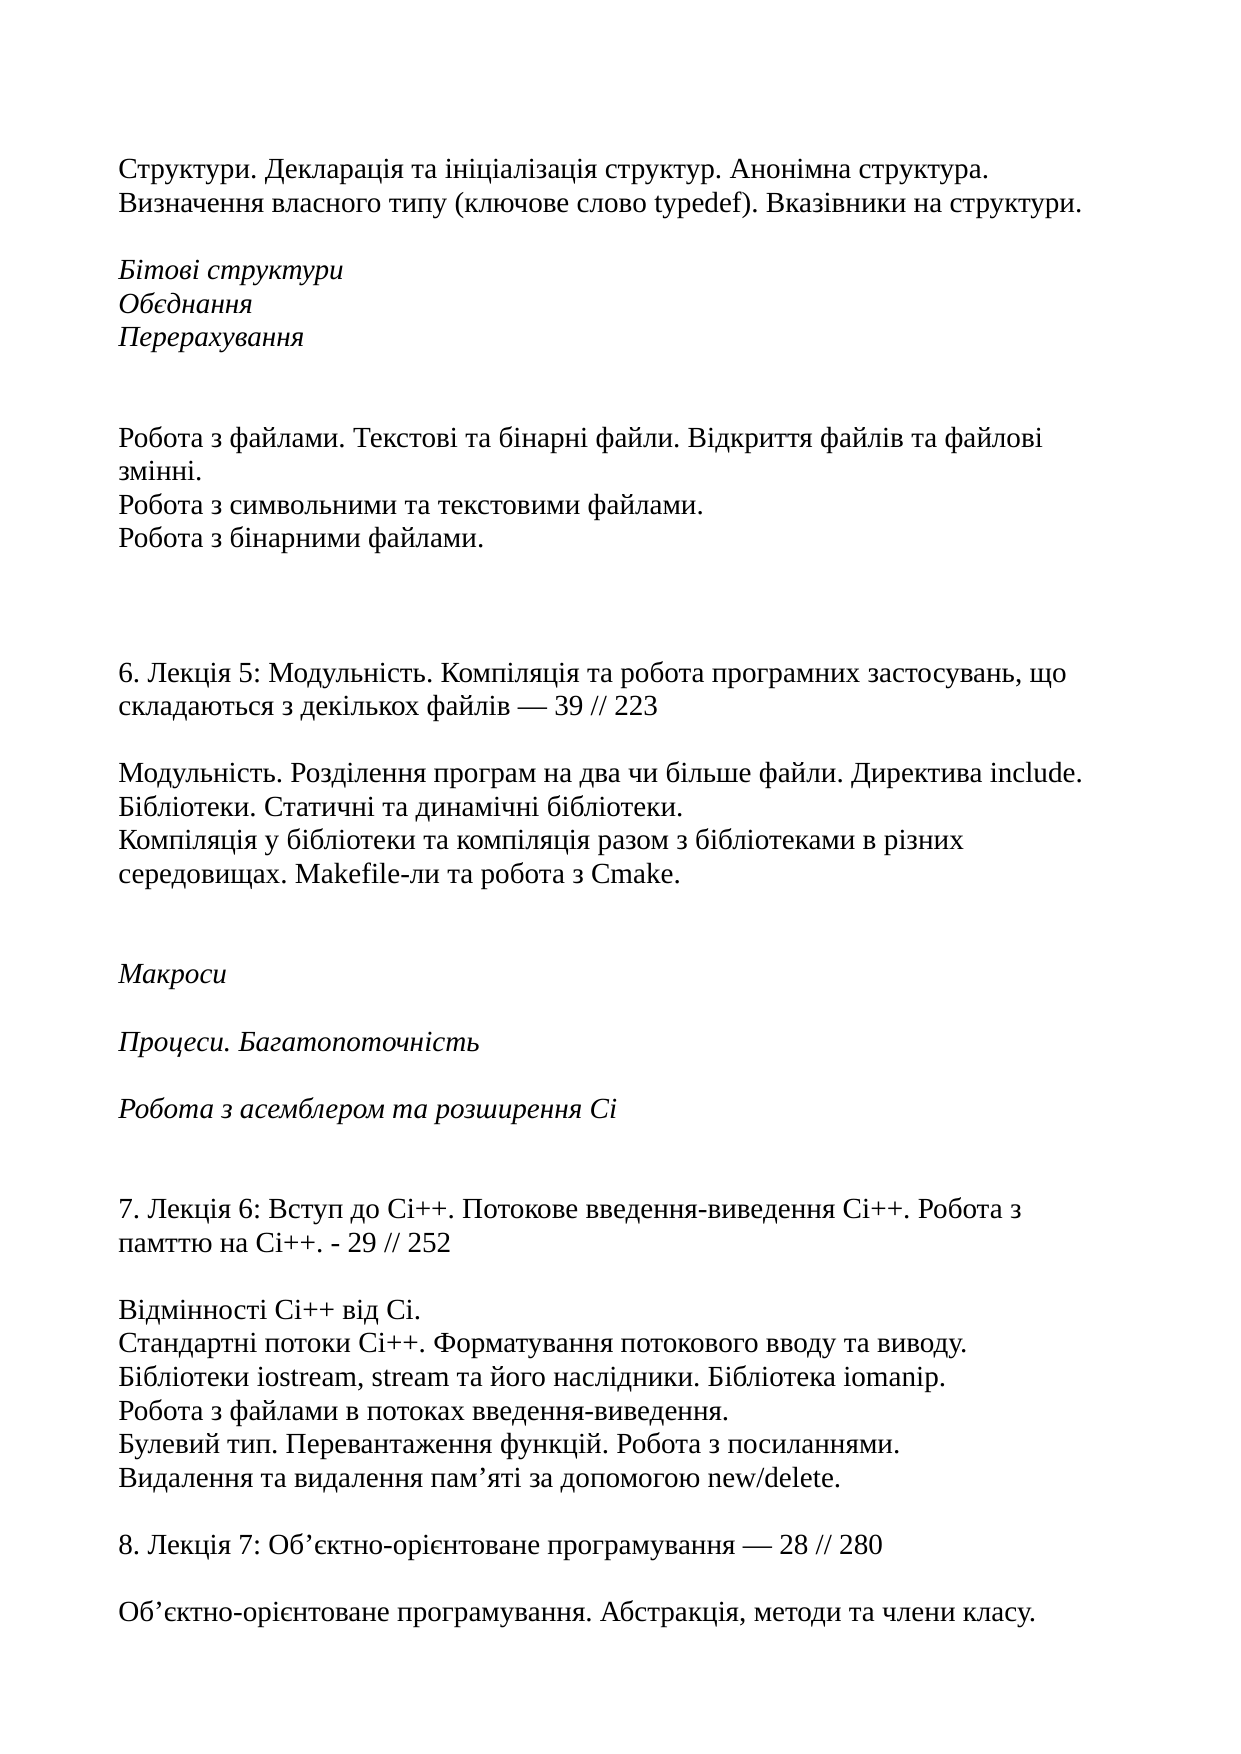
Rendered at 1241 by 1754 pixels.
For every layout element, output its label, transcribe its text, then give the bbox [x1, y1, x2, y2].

text Видалення та видалення пам’яті за допомогою new/delete. [118, 1460, 1122, 1493]
text Обєднання [118, 286, 1122, 319]
text Робота з файлами. Текстові та бінарні файли. Відкриття файлів та файлові [118, 420, 1122, 453]
text 7. Лекція 6: Вступ до Сі++. Потокове введення-виведення Сі++. Робота з памттю на Сі++. - 29 // 252 [118, 1191, 1122, 1258]
text Визначення власного типу (ключове слово typedef). Вказівники на структури. [118, 185, 1122, 219]
text Стандартні потоки Сі++. Форматування потокового вводу та виводу. [118, 1326, 1122, 1359]
text Процеси. Багатопоточність [118, 1024, 1122, 1057]
text 8. Лекція 7: Об’єктно-орієнтоване програмування — 28 // 280 [118, 1527, 1122, 1560]
text Макроси [118, 957, 1122, 990]
text Робота з асемблером та розширення Сі [118, 1091, 1122, 1124]
text Перерахування [118, 319, 1122, 353]
text Робота з символьними та текстовими файлами. [118, 487, 1122, 521]
text Модульність. Розділення програм на два чи більше файли. Директива include. [118, 755, 1122, 789]
text Бібліотеки iostream, stream та його наслідники. Бібліотека iomanip. [118, 1359, 1122, 1393]
text Бітові структури [118, 252, 1122, 286]
text 6. Лекція 5: Модульність. Компіляція та робота програмних застосувань, що складаються з декількох файлів — 39 // 223 [118, 655, 1122, 722]
text Об’єктно-орієнтоване програмування. Абстракція, методи та члени класу. [118, 1594, 1122, 1627]
text середовищах. Makefile-ли та робота з Cmake. [118, 856, 1122, 889]
text Бібліотеки. Статичні та динамічні бібліотеки. [118, 789, 1122, 822]
text Робота з бінарними файлами. [118, 521, 1122, 554]
text Структури. Декларація та ініціалізація структур. Анонімна структура. [118, 152, 1122, 185]
text Робота з файлами в потоках введення-виведення. [118, 1393, 1122, 1426]
text Відмінності Сі++ від Сі. [118, 1292, 1122, 1326]
text змінні. [118, 453, 1122, 487]
text Булевий тип. Перевантаження функцій. Робота з посиланнями. [118, 1426, 1122, 1460]
text Компіляція у бібліотеки та компіляція разом з бібліотеками в різних [118, 822, 1122, 856]
